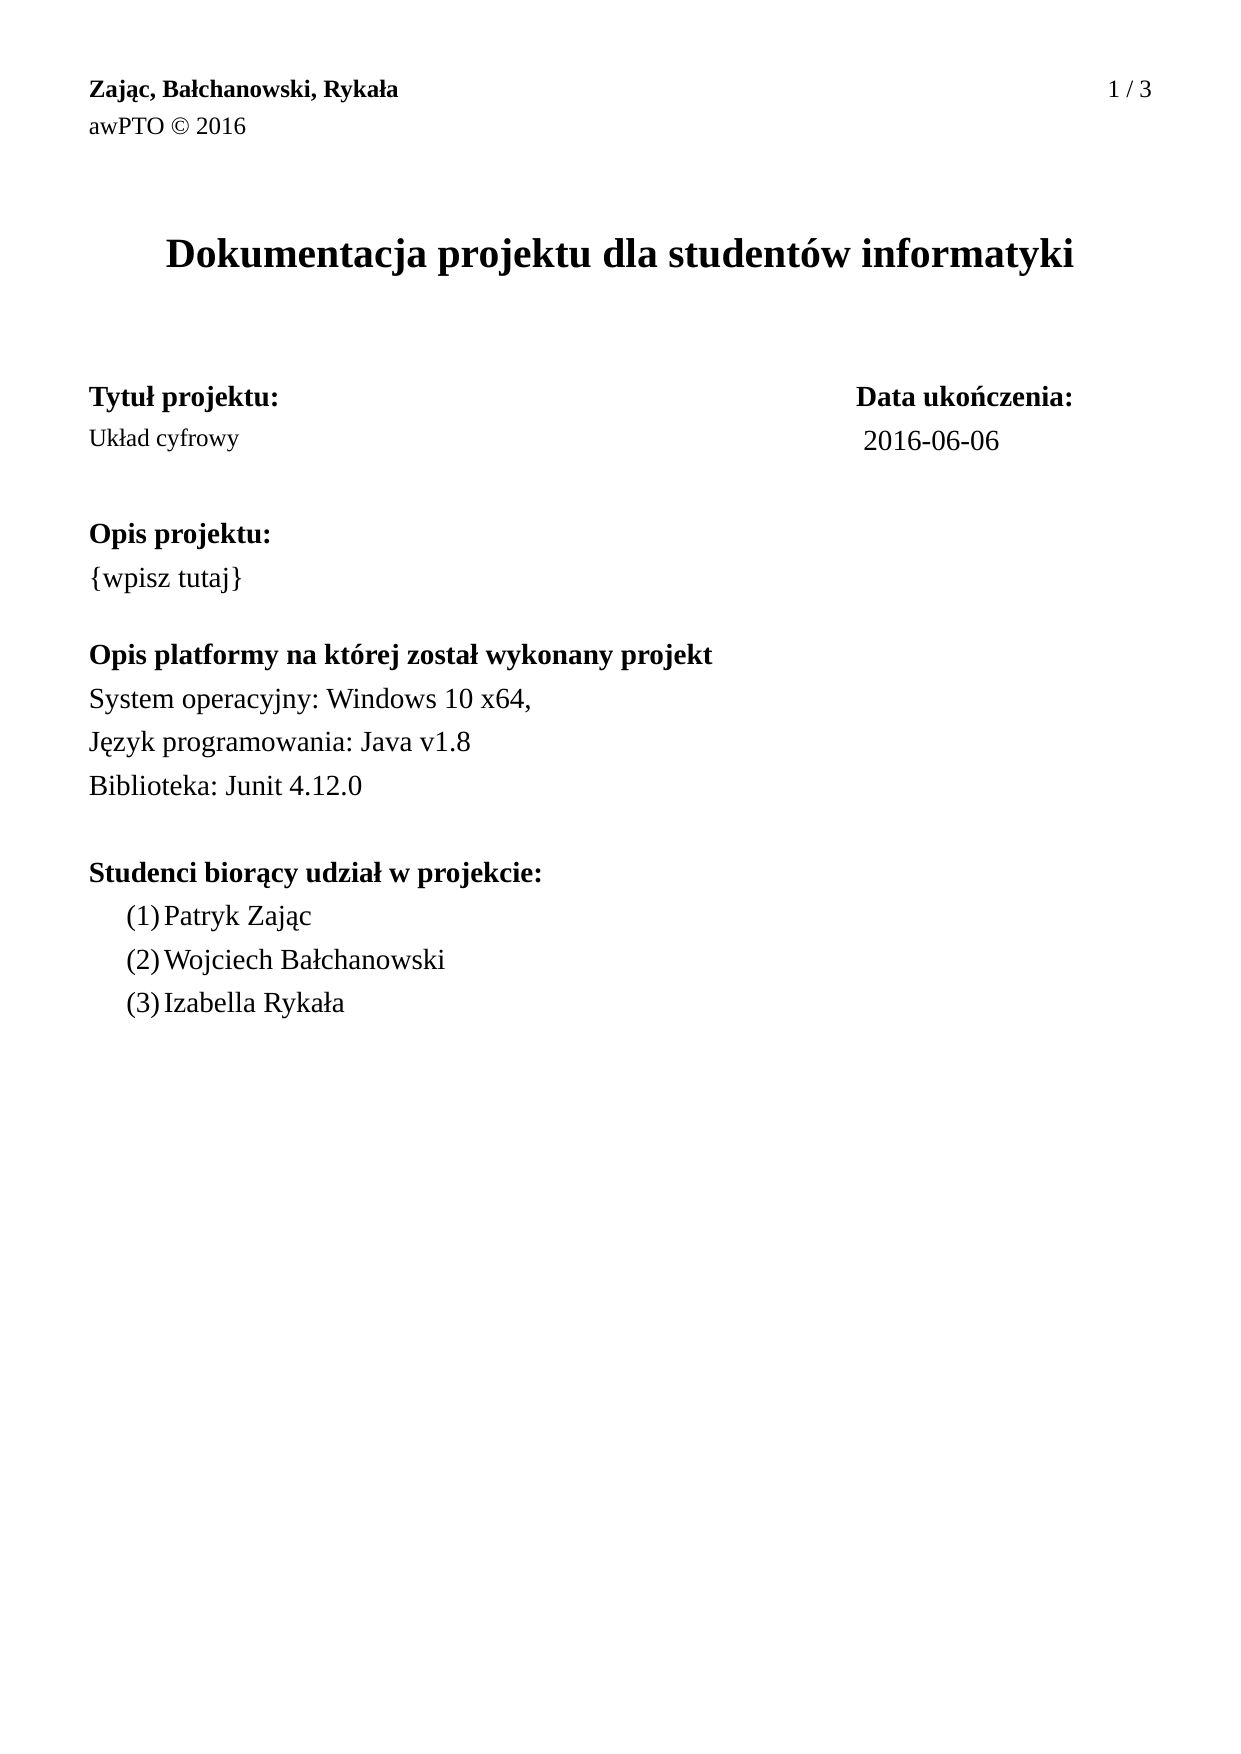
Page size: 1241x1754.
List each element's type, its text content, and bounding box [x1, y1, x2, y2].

list Wojciech Bałchanowski [126, 942, 1152, 976]
text Język programowania: Java v1.8 [88, 724, 1152, 758]
table_header {wpisz tutaj} [89, 560, 1152, 594]
table_header Tytuł projektu: Układ cyfrowy [89, 379, 856, 466]
text Studenci biorący udział w projekcie: [88, 855, 1152, 888]
list Izabella Rykała [126, 986, 1152, 1019]
text System operacyjny: Windows 10 x64, [88, 681, 1152, 714]
text Opis platformy na której został wykonany projekt [88, 637, 1152, 671]
text Biblioteka: Junit 4.12.0 [88, 768, 1152, 801]
text Opis projektu: [88, 517, 1152, 550]
table_header Data ukończenia: 2016-06-06 [856, 379, 1152, 466]
list Patryk Zając [126, 898, 1152, 932]
text Dokumentacja projektu dla studentów informatyki [88, 228, 1152, 276]
